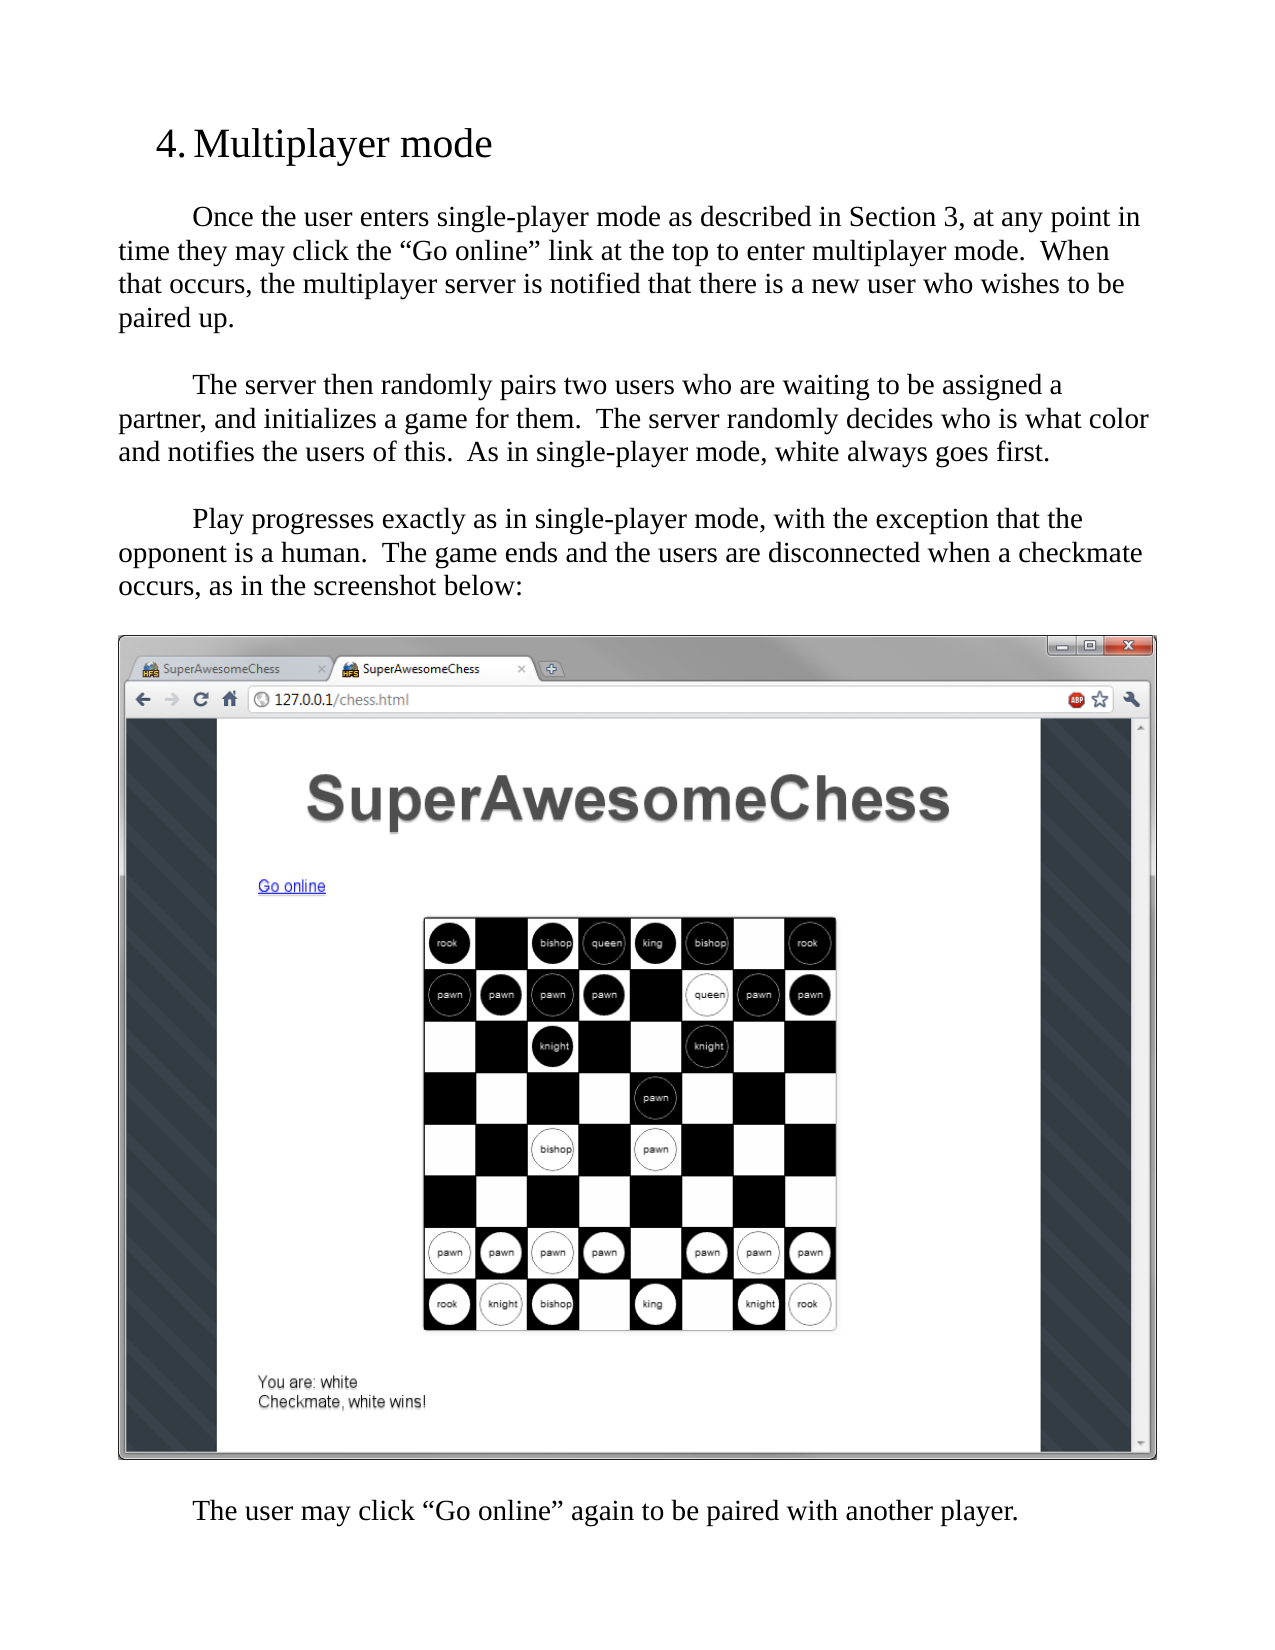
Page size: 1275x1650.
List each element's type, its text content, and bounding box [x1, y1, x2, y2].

list Multiplayer mode [156, 118, 1157, 166]
text The user may click “Go online” again to be paired with another player. [118, 1493, 1157, 1526]
text Play progresses exactly as in single-player mode, with the exception that the opponent is a human. The game ends and the users are disconnected when a checkmate occurs, as in the screenshot below: [118, 501, 1157, 602]
text The server then randomly pairs two users who are waiting to be assigned a partner, and initializes a game for them. The server randomly decides who is what color and notifies the users of this. As in single-player mode, white always goes first. [118, 367, 1157, 468]
picture [118, 635, 1157, 1460]
text Once the user enters single-player mode as described in Section 3, at any point in time they may click the “Go online” link at the top to enter multiplayer mode. When that occurs, the multiplayer server is notified that there is a new user who wishes to be paired up. [118, 199, 1157, 334]
